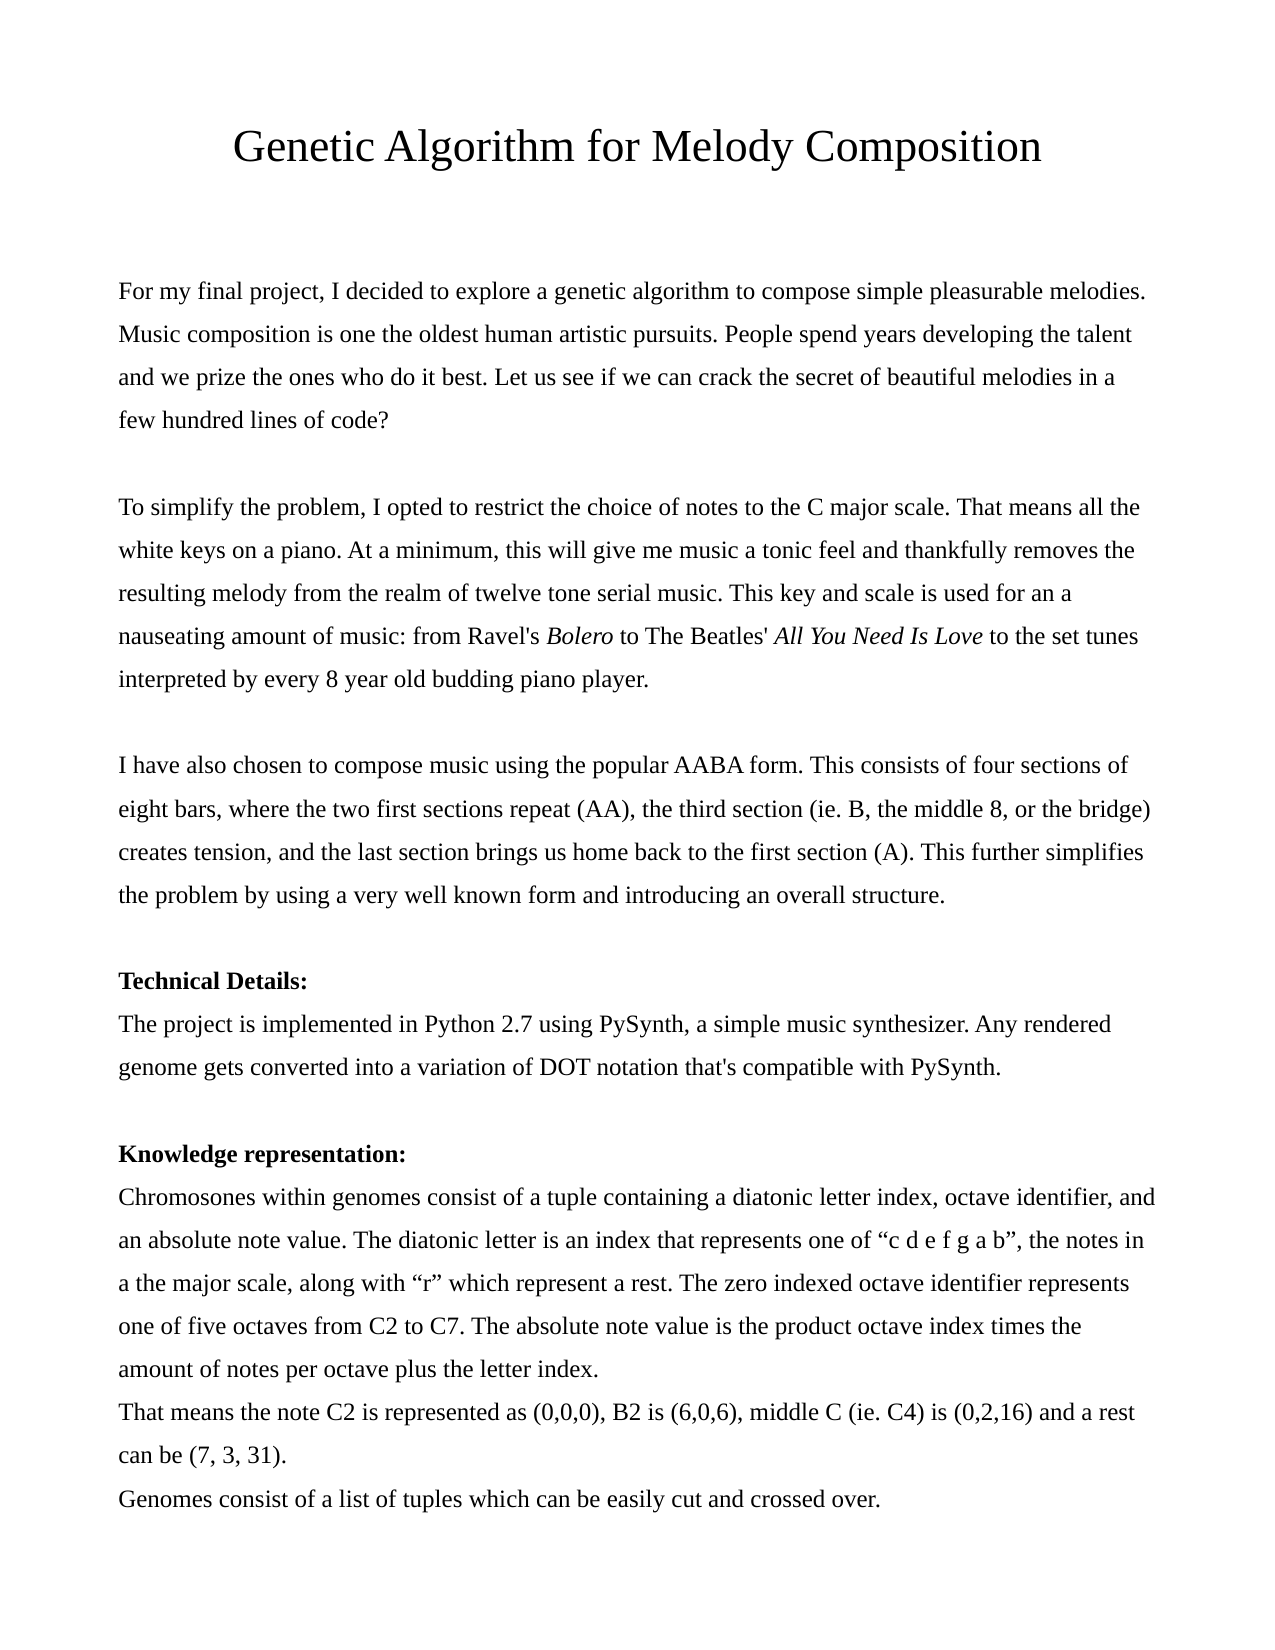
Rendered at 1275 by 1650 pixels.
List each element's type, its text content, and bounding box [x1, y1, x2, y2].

text Chromosones within genomes consist of a tuple containing a diatonic letter index, octave identifier, and an absolute note value. The diatonic letter is an index that represents one of “c d e f g a b”, the notes in a the major scale, along with “r” which represent a rest. The zero indexed octave identifier represents one of five octaves from C2 to C7. The absolute note value is the product octave index times the amount of notes per octave plus the letter index. [118, 1182, 1157, 1383]
text Technical Details: [118, 966, 1157, 995]
text That means the note C2 is represented as (0,0,0), B2 is (6,0,6), middle C (ie. C4) is (0,2,16) and a rest can be (7, 3, 31). [118, 1397, 1157, 1469]
text Genomes consist of a list of tuples which can be easily cut and crossed over. [118, 1484, 1157, 1512]
text To simplify the problem, I opted to restrict the choice of notes to the C major scale. That means all the white keys on a piano. At a minimum, this will give me music a tonic feel and thankfully removes the resulting melody from the realm of twelve tone serial music. This key and scale is used for an a nauseating amount of music: from Ravel's Bolero to The Beatles' All You Need Is Love to the set tunes interpreted by every 8 year old budding piano player. [118, 492, 1157, 693]
text The project is implemented in Python 2.7 using PySynth, a simple music synthesizer. Any rendered genome gets converted into a variation of DOT notation that's compatible with PySynth. [118, 1009, 1157, 1081]
text I have also chosen to compose music using the popular AABA form. This consists of four sections of eight bars, where the two first sections repeat (AA), the third section (ie. B, the middle 8, or the bridge) creates tension, and the last section brings us home back to the first section (A). This further simplifies the problem by using a very well known form and introducing an overall structure. [118, 751, 1157, 909]
text For my final project, I decided to explore a genetic algorithm to compose simple pleasurable melodies. Music composition is one the oldest human artistic pursuits. People spend years developing the talent and we prize the ones who do it best. Let us see if we can crack the secret of beautiful melodies in a few hundred lines of code? [118, 276, 1157, 434]
text Knowledge representation: [118, 1139, 1157, 1167]
text Genetic Algorithm for Melody Composition [118, 118, 1157, 171]
